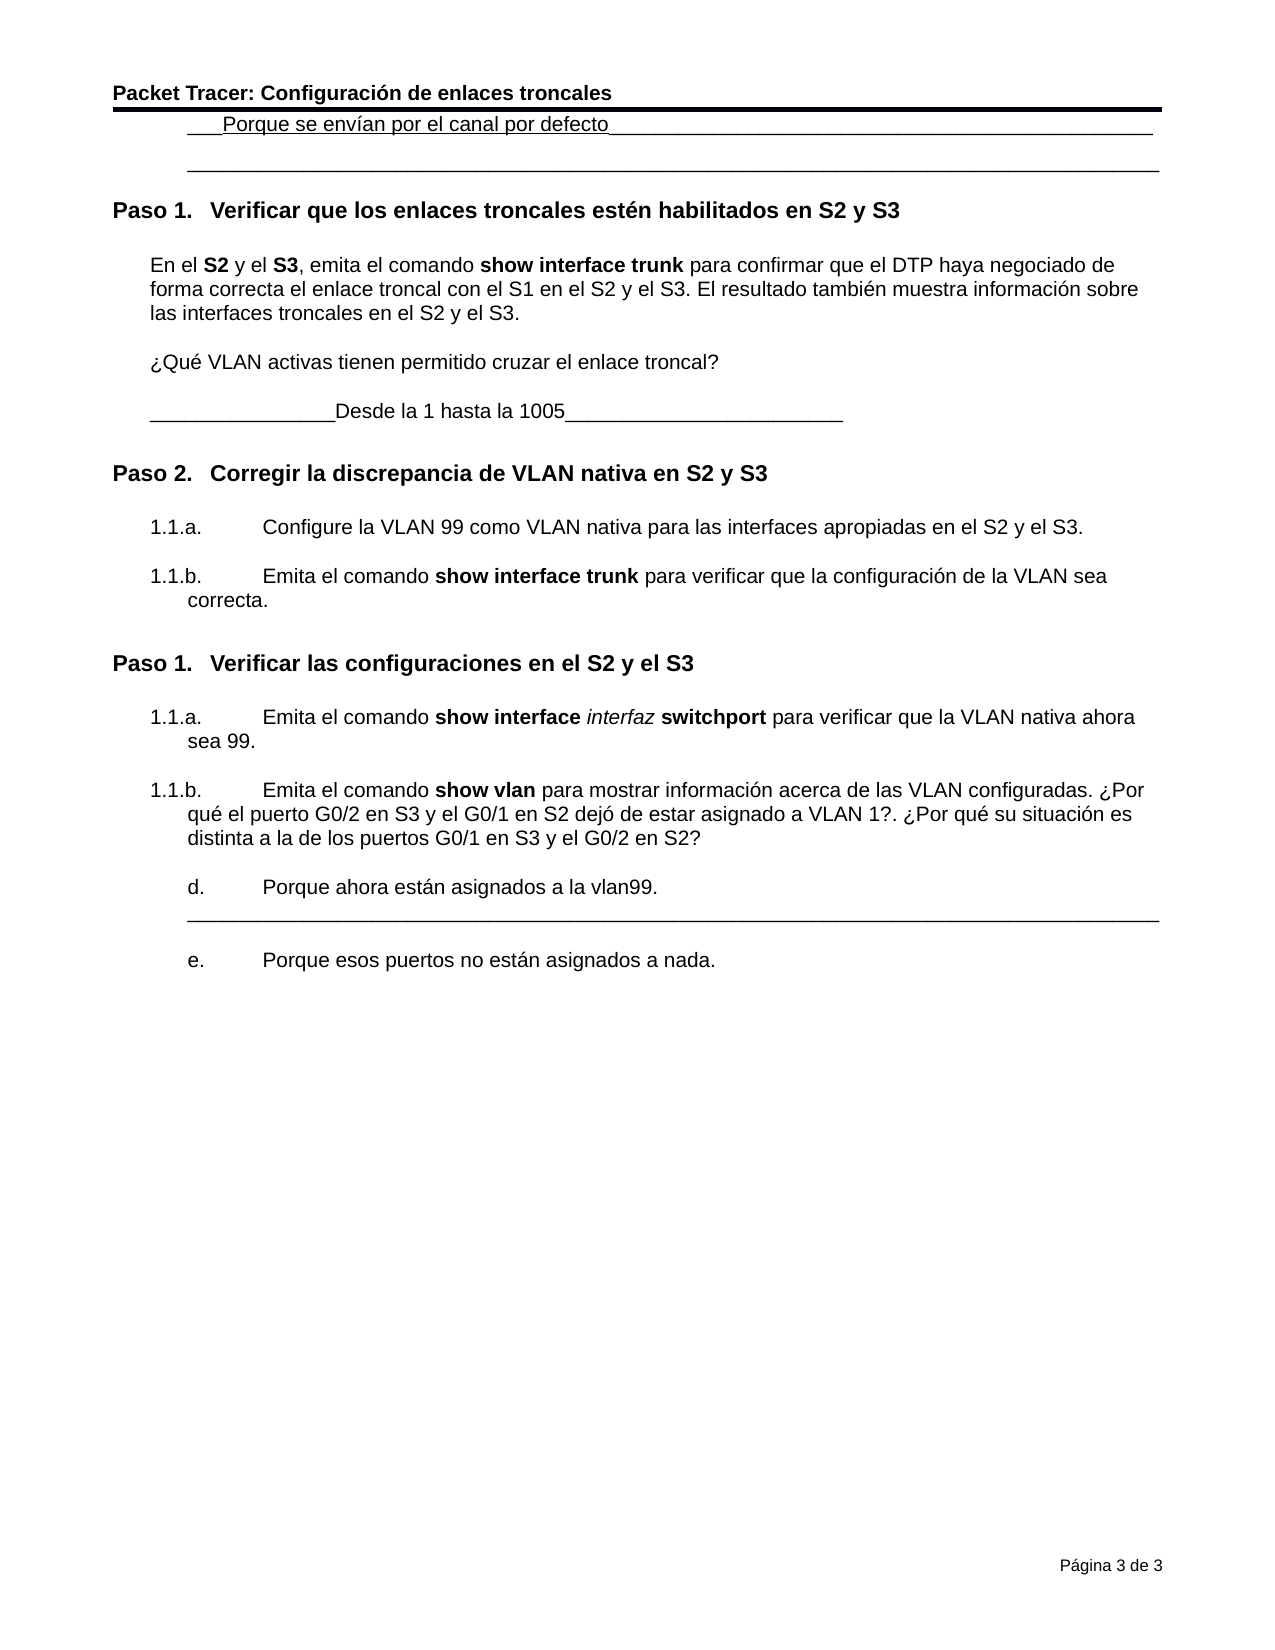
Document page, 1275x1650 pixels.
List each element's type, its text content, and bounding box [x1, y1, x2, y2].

list Corregir la discrepancia de VLAN nativa en S2 y S3 [112, 460, 1162, 486]
text ¿Qué VLAN activas tienen permitido cruzar el enlace troncal? [150, 349, 1162, 373]
list Emita el comando show interface interfaz switchport para verificar que la VLAN nativa ahora sea 99. [150, 705, 1162, 753]
list Emita el comando show vlan para mostrar información acerca de las VLAN configuradas. ¿Por qué el puerto G0/2 en S3 y el G0/1 en S2 dejó de estar asignado a VLAN 1?. ¿Por qué su situación es distinta a la de los puertos G0/1 en S3 y el G0/2 en S2? [150, 778, 1162, 849]
subtitle Porque esos puertos no están asignados a nada. [187, 947, 1162, 971]
text ____________________________________________________________________________________ [187, 148, 1162, 172]
list Verificar que los enlaces troncales estén habilitados en S2 y S3 [112, 197, 1162, 224]
list Configure la VLAN 99 como VLAN nativa para las interfaces apropiadas en el S2 y el S3. [150, 515, 1162, 539]
text En el S2 y el S3, emita el comando show interface trunk para confirmar que el DTP haya negociado de forma correcta el enlace troncal con el S1 en el S2 y el S3. El resultado también muestra información sobre las interfaces troncales en el S2 y el S3. [150, 253, 1162, 324]
subtitle Porque ahora están asignados a la vlan99. ____________________________________________________________________________________ [187, 874, 1162, 922]
list Verificar las configuraciones en el S2 y el S3 [112, 649, 1162, 676]
list Emita el comando show interface trunk para verificar que la configuración de la VLAN sea correcta. [150, 564, 1162, 612]
text ________________Desde la 1 hasta la 1005________________________ [150, 398, 1162, 422]
text ___Porque se envían por el canal por defecto_______________________________________________ [187, 112, 1162, 136]
